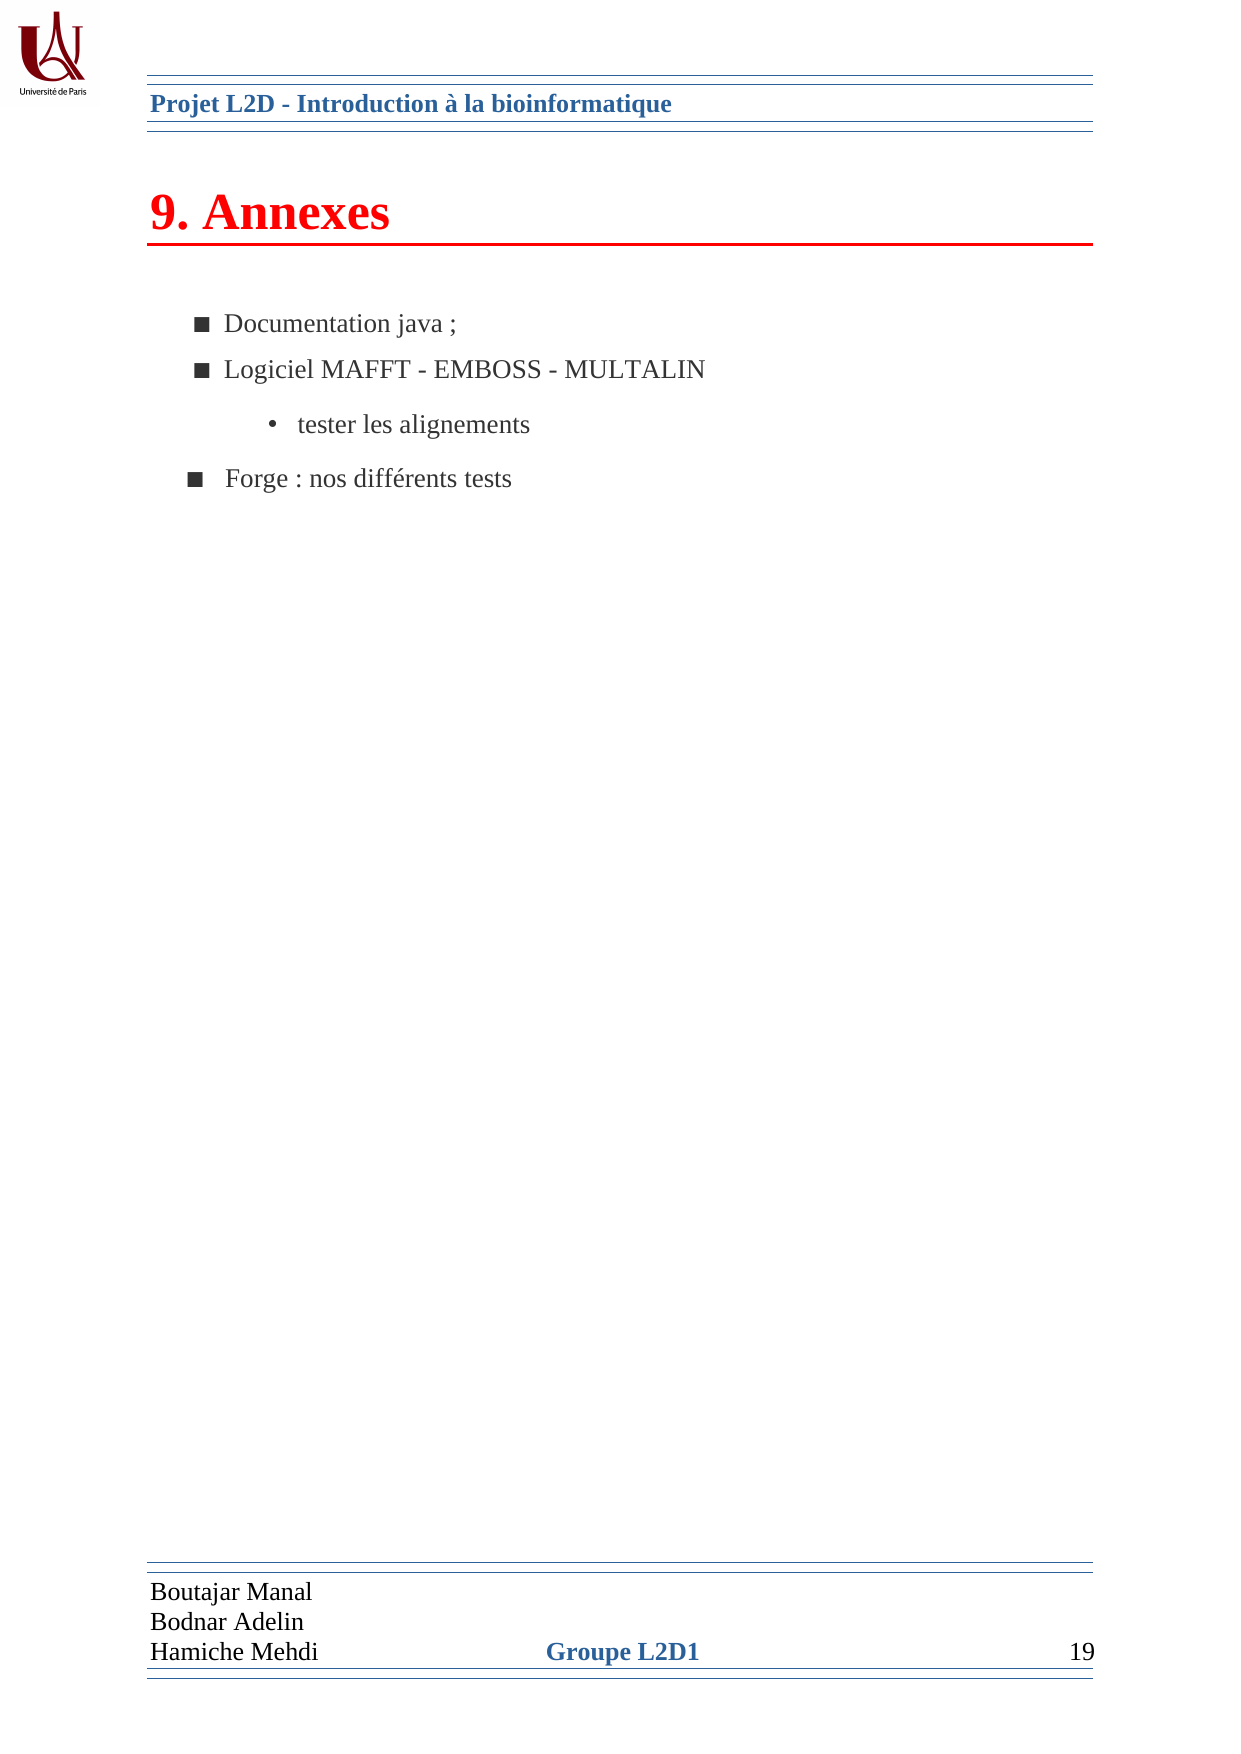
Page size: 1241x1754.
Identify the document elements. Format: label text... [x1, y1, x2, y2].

subtitle 9. Annexes [147, 178, 1093, 243]
picture [0, 0, 101, 107]
list Logiciel MAFFT - EMBOSS - MULTALIN [194, 354, 1090, 385]
list Documentation java ; [194, 307, 1090, 338]
list tester les alignements [268, 408, 1090, 439]
list Forge : nos différents tests [187, 462, 1090, 493]
